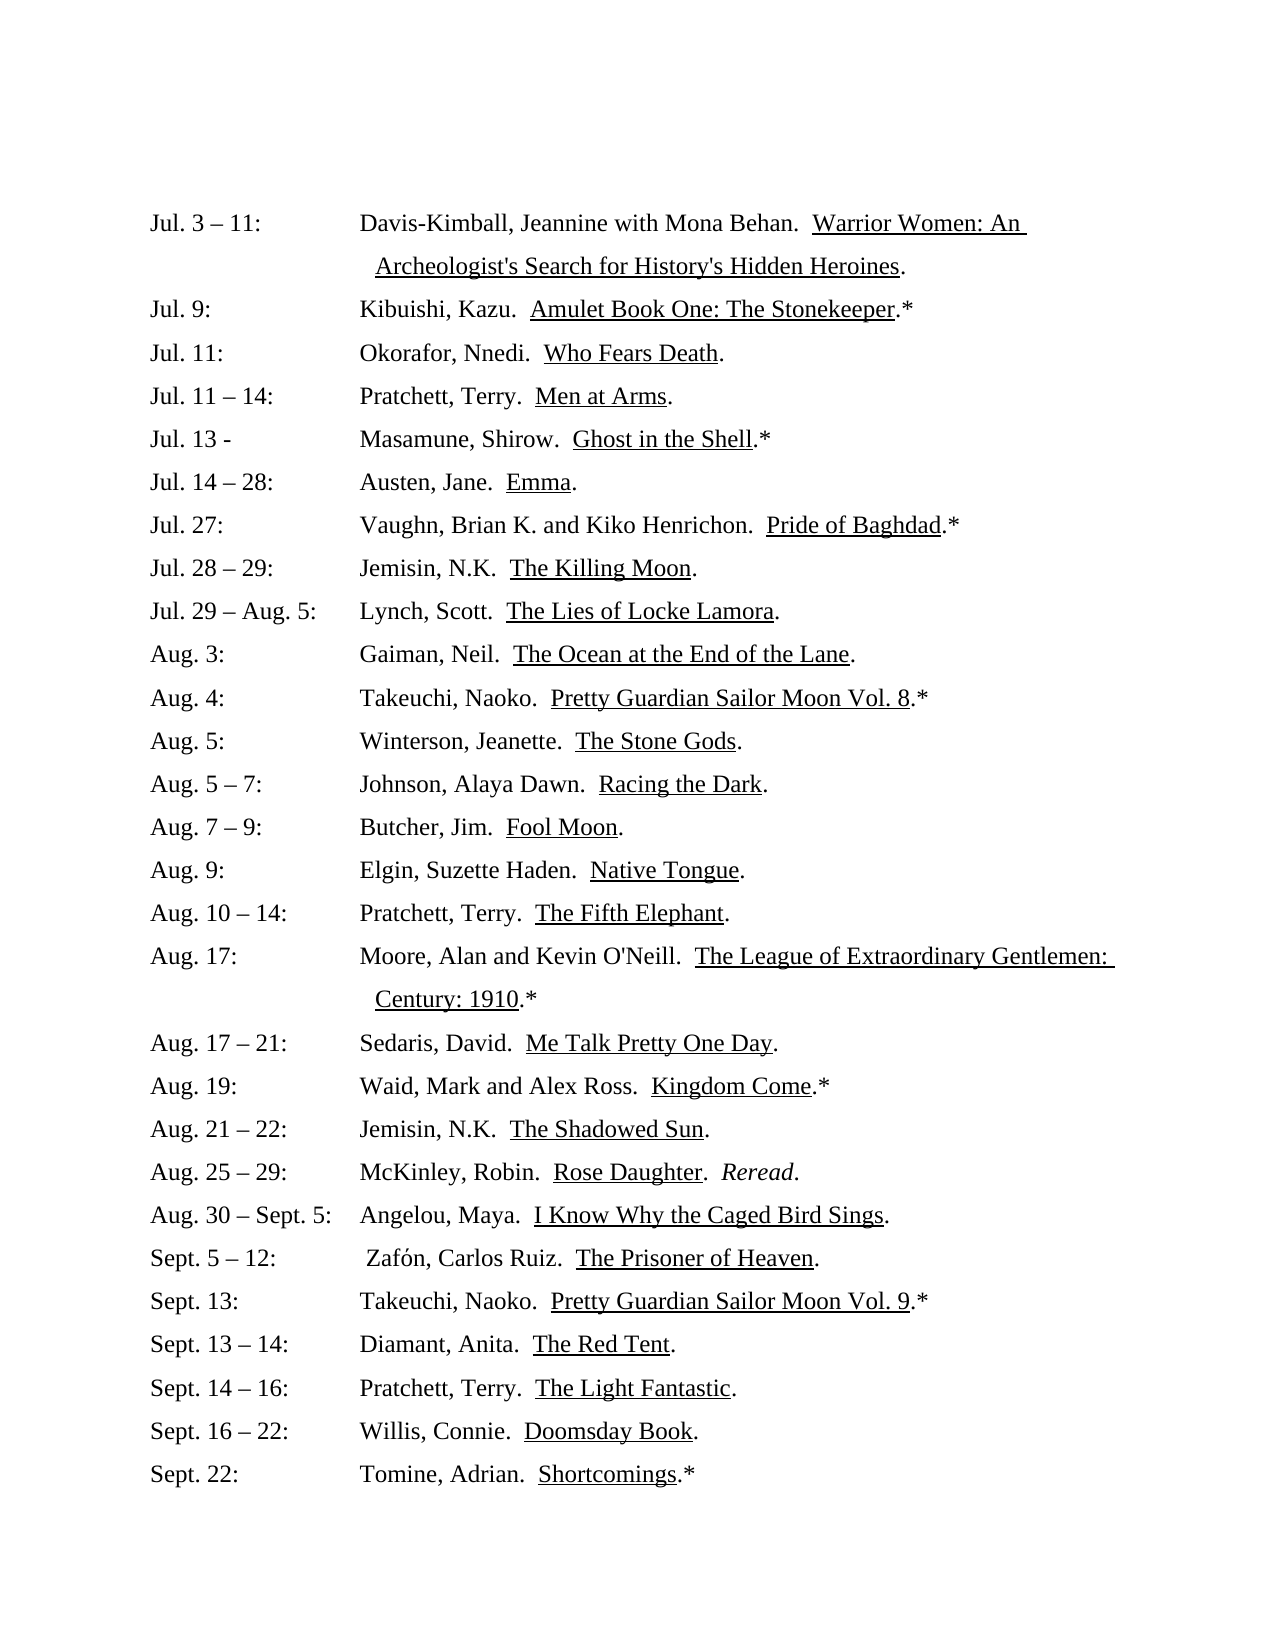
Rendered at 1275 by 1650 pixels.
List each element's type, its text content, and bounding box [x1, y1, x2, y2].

list Aug. 19: Waid, Mark and Alex Ross. Kingdom Come.* [150, 1071, 1125, 1099]
list Sept. 13: Takeuchi, Naoko. Pretty Guardian Sailor Moon Vol. 9.* [150, 1286, 1125, 1315]
list Jul. 27: Vaughn, Brian K. and Kiko Henrichon. Pride of Baghdad.* [150, 510, 1125, 539]
list Aug. 30 – Sept. 5: Angelou, Maya. I Know Why the Caged Bird Sings. [150, 1200, 1125, 1229]
list Sept. 16 – 22: Willis, Connie. Doomsday Book. [150, 1416, 1125, 1444]
list Sept. 14 – 16: Pratchett, Terry. The Light Fantastic. [150, 1373, 1125, 1401]
list Aug. 7 – 9: Butcher, Jim. Fool Moon. [150, 812, 1125, 841]
list Jul. 9: Kibuishi, Kazu. Amulet Book One: The Stonekeeper.* [150, 294, 1125, 323]
list Aug. 21 – 22: Jemisin, N.K. The Shadowed Sun. [150, 1114, 1125, 1143]
list Jul. 11 – 14: Pratchett, Terry. Men at Arms. [150, 381, 1125, 409]
list Jul. 28 – 29: Jemisin, N.K. The Killing Moon. [150, 553, 1125, 582]
list Jul. 14 – 28: Austen, Jane. Emma. [150, 467, 1125, 496]
list Aug. 5 – 7: Johnson, Alaya Dawn. Racing the Dark. [150, 769, 1125, 798]
list Aug. 17 – 21: Sedaris, David. Me Talk Pretty One Day. [150, 1028, 1125, 1056]
list Aug. 5: Winterson, Jeanette. The Stone Gods. [150, 726, 1125, 754]
list Aug. 10 – 14: Pratchett, Terry. The Fifth Elephant. [150, 898, 1125, 927]
list Jul. 29 – Aug. 5: Lynch, Scott. The Lies of Locke Lamora. [150, 596, 1125, 625]
list Jul. 11: Okorafor, Nnedi. Who Fears Death. [150, 338, 1125, 366]
list Aug. 17: Moore, Alan and Kevin O'Neill. The League of Extraordinary Gentlemen: Century: 1910.* [150, 941, 1125, 1013]
list Sept. 22: Tomine, Adrian. Shortcomings.* [150, 1459, 1125, 1488]
list Jul. 13 - Masamune, Shirow. Ghost in the Shell.* [150, 424, 1125, 453]
list Aug. 25 – 29: McKinley, Robin. Rose Daughter. Reread. [150, 1157, 1125, 1186]
list Sept. 13 – 14: Diamant, Anita. The Red Tent. [150, 1329, 1125, 1358]
list Aug. 9: Elgin, Suzette Haden. Native Tongue. [150, 855, 1125, 884]
list Jul. 3 – 11: Davis-Kimball, Jeannine with Mona Behan. Warrior Women: An Archeologist's Search for History's Hidden Heroines. [150, 208, 1125, 280]
list Aug. 3: Gaiman, Neil. The Ocean at the End of the Lane. [150, 639, 1125, 668]
list Sept. 5 – 12: Zafόn, Carlos Ruiz. The Prisoner of Heaven. [150, 1243, 1125, 1272]
list Aug. 4: Takeuchi, Naoko. Pretty Guardian Sailor Moon Vol. 8.* [150, 683, 1125, 711]
